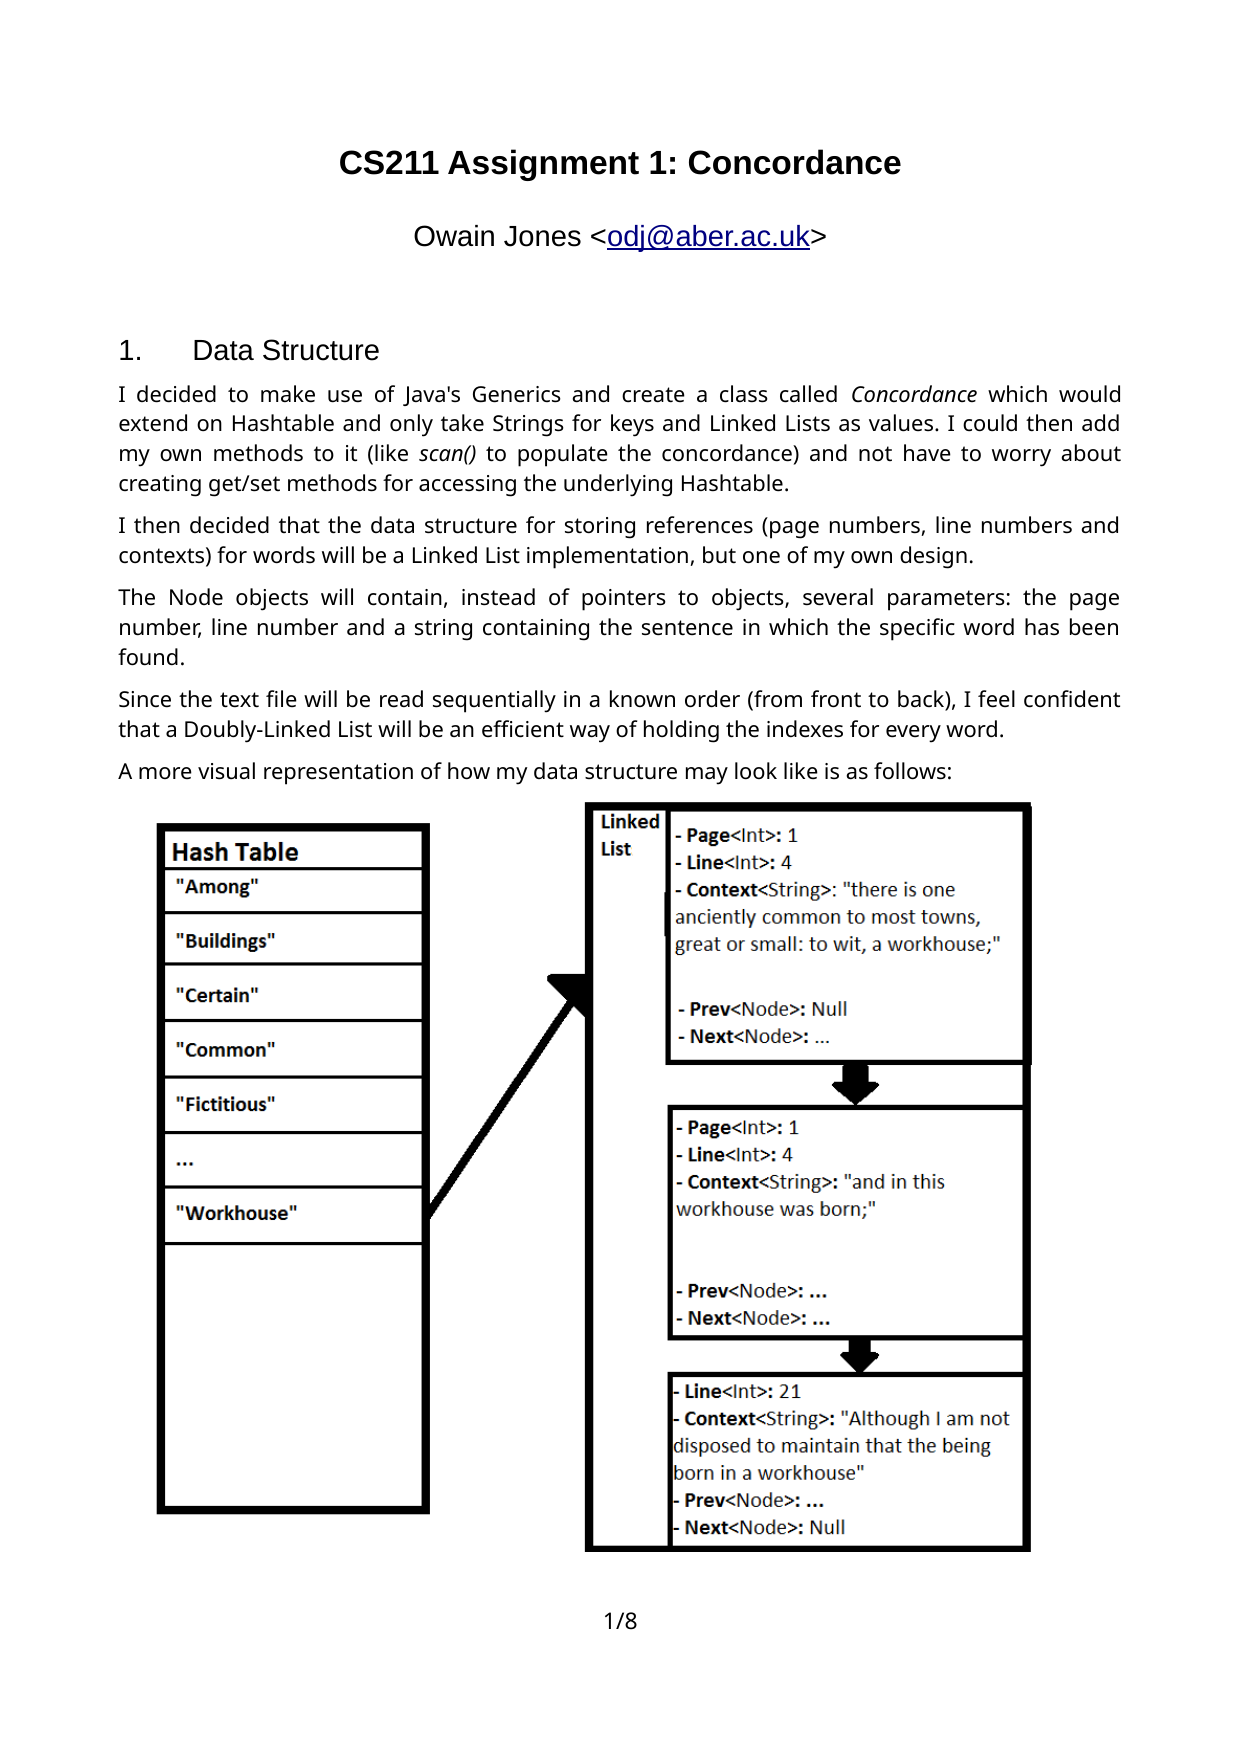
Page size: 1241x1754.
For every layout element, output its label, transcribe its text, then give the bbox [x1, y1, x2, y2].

text The Node objects will contain, instead of pointers to objects, several parameters: the page number, line number and a string containing the sentence in which the specific word has been found. [118, 582, 1122, 672]
text I then decided that the data structure for storing references (page numbers, line numbers and contexts) for words will be a Linked List implementation, but one of my own design. [118, 510, 1122, 570]
text I decided to make use of Java's Generics and create a class called Concordance which would extend on Hashtable and only take Strings for keys and Linked Lists as values. I could then add my own methods to it (like scan() to populate the concordance) and not have to worry about creating get/set methods for accessing the underlying Hashtable. [118, 379, 1122, 498]
subtitle CS211 Assignment 1: Concordance [118, 143, 1122, 182]
text A more visual representation of how my data structure may look like is as follows: [118, 756, 1122, 786]
picture [118, 798, 1123, 1552]
text Since the text file will be read sequentially in a known order (from front to back), I feel confident that a Doubly-Linked List will be an efficient way of holding the indexes for every word. [118, 684, 1122, 744]
subtitle Owain Jones <odj@aber.ac.uk> [118, 219, 1122, 253]
subtitle 1. Data Structure [118, 333, 1122, 366]
